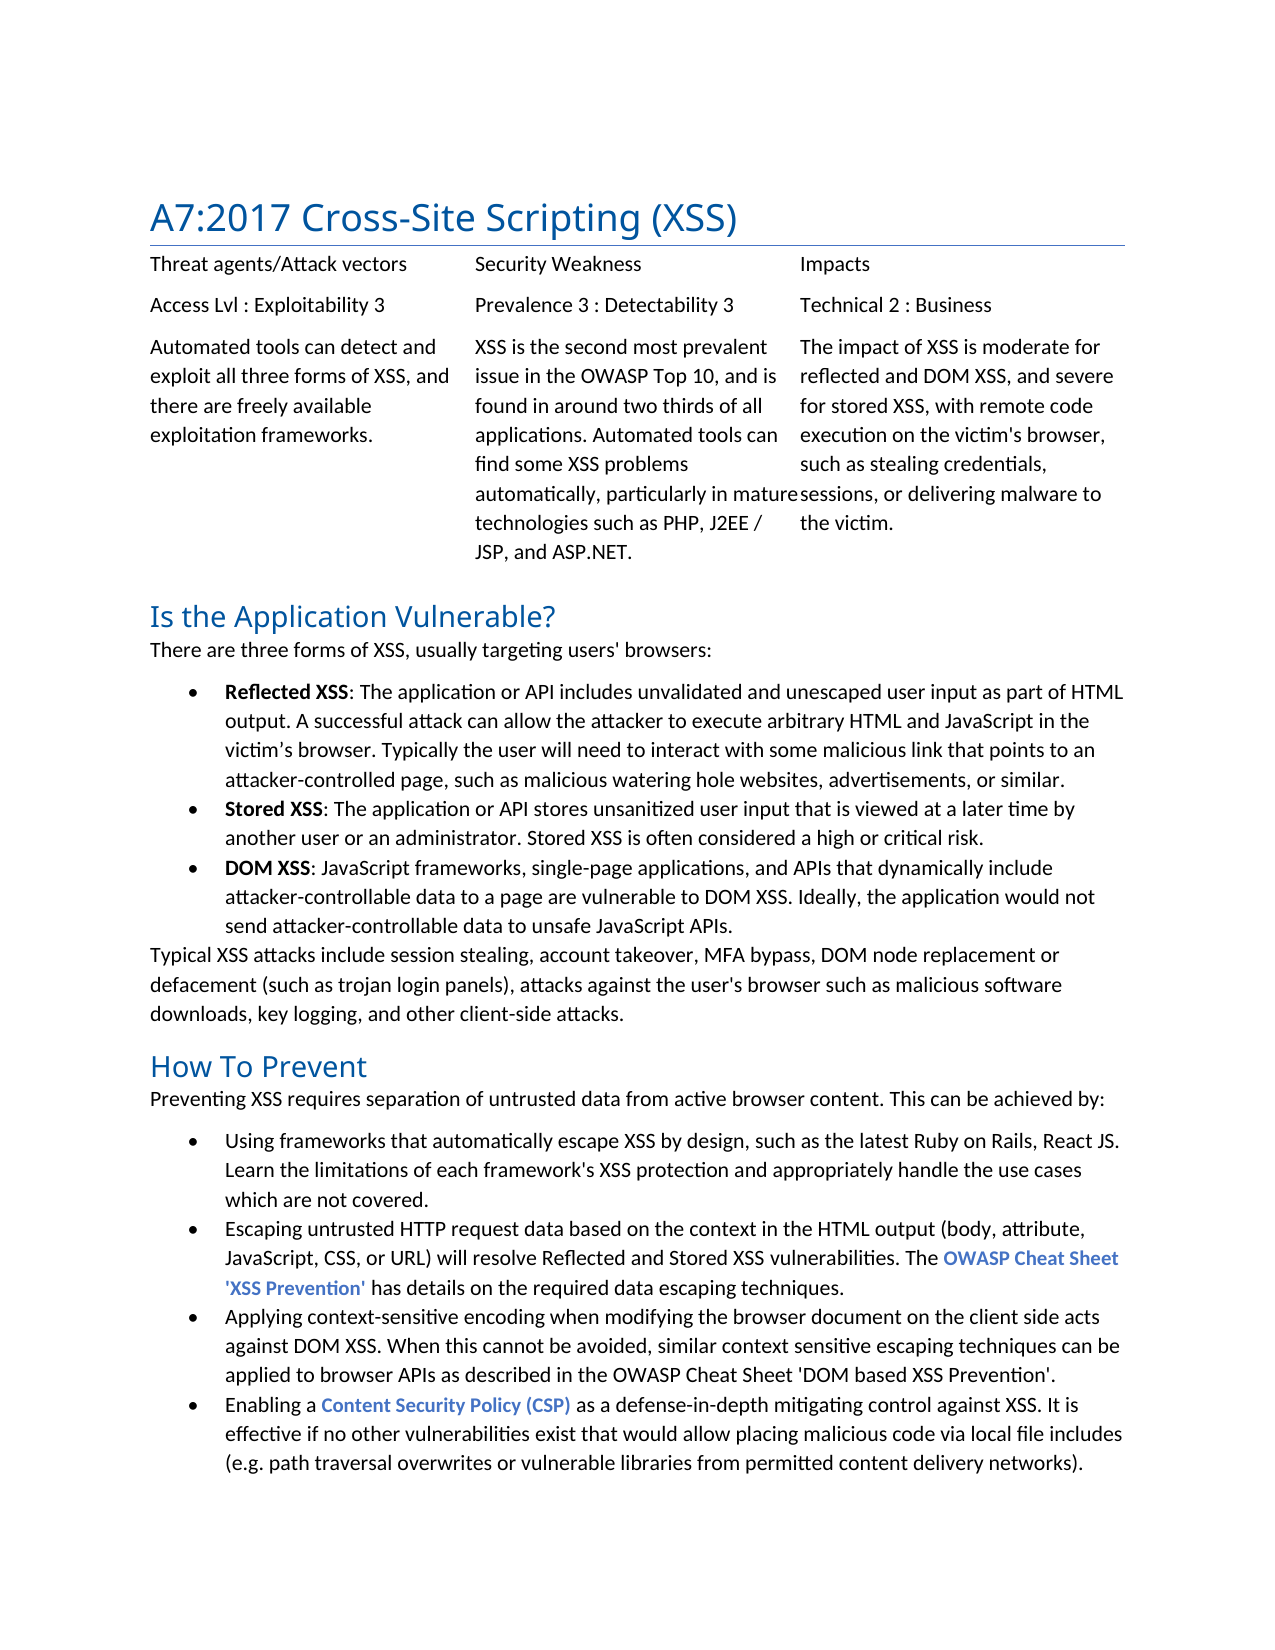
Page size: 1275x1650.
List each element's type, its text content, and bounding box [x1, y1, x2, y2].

list Enabling a Content Security Policy (CSP) as a defense-in-depth mitigating control against XSS. It is effective if no other vulnerabilities exist that would allow placing malicious code via local file includes (e.g. path traversal overwrites or vulnerable libraries from permitted content delivery networks). [187, 1391, 1125, 1476]
subtitle How To Prevent [150, 1046, 1125, 1086]
table_cell Access Lvl : Exploitability 3 [150, 292, 475, 333]
table_cell XSS is the second most prevalent issue in the OWASP Top 10, and is found in around two thirds of all applications. Automated tools can find some XSS problems automatically, particularly in mature technologies such as PHP, J2EE / JSP, and ASP.NET. [475, 333, 800, 580]
text There are three forms of XSS, usually targeting users' browsers: [150, 636, 1125, 663]
table_cell Prevalence 3 : Detectability 3 [475, 292, 800, 333]
list Escaping untrusted HTTP request data based on the context in the HTML output (body, attribute, JavaScript, CSS, or URL) will resolve Reflected and Stored XSS vulnerabilities. The OWASP Cheat Sheet 'XSS Prevention' has details on the required data escaping techniques. [187, 1215, 1125, 1300]
list DOM XSS: JavaScript frameworks, single-page applications, and APIs that dynamically include attacker-controllable data to a page are vulnerable to DOM XSS. Ideally, the application would not send attacker-controllable data to unsafe JavaScript APIs. [187, 854, 1125, 939]
text Preventing XSS requires separation of untrusted data from active browser content. This can be achieved by: [150, 1086, 1125, 1112]
table_cell Technical 2 : Business [800, 292, 1125, 333]
list Using frameworks that automatically escape XSS by design, such as the latest Ruby on Rails, React JS. Learn the limitations of each framework's XSS protection and appropriately handle the use cases which are not covered. [187, 1127, 1125, 1213]
table_header Threat agents/Attack vectors [150, 250, 475, 292]
list Reflected XSS: The application or API includes unvalidated and unescaped user input as part of HTML output. A successful attack can allow the attacker to execute arbitrary HTML and JavaScript in the victim’s browser. Typically the user will need to interact with some malicious link that points to an attacker-controlled page, such as malicious watering hole websites, advertisements, or similar. [187, 678, 1125, 792]
subtitle Is the Application Vulnerable? [150, 597, 1125, 636]
table_cell Automated tools can detect and exploit all three forms of XSS, and there are freely available exploitation frameworks. [150, 333, 475, 580]
list Applying context-sensitive encoding when modifying the browser document on the client side acts against DOM XSS. When this cannot be avoided, similar context sensitive escaping techniques can be applied to browser APIs as described in the OWASP Cheat Sheet 'DOM based XSS Prevention'. [187, 1303, 1125, 1388]
table_header Impacts [800, 250, 1125, 292]
table_header Security Weakness [475, 250, 800, 292]
text Typical XSS attacks include session stealing, account takeover, MFA bypass, DOM node replacement or defacement (such as trojan login panels), attacks against the user's browser such as malicious software downloads, key logging, and other client-side attacks. [150, 941, 1125, 1027]
table_cell The impact of XSS is moderate for reflected and DOM XSS, and severe for stored XSS, with remote code execution on the victim's browser, such as stealing credentials, sessions, or delivering malware to the victim. [800, 333, 1125, 580]
list Stored XSS: The application or API stores unsanitized user input that is viewed at a later time by another user or an administrator. Stored XSS is often considered a high or critical risk. [187, 795, 1125, 851]
subtitle A7:2017 Cross-Site Scripting (XSS) [150, 192, 1125, 245]
